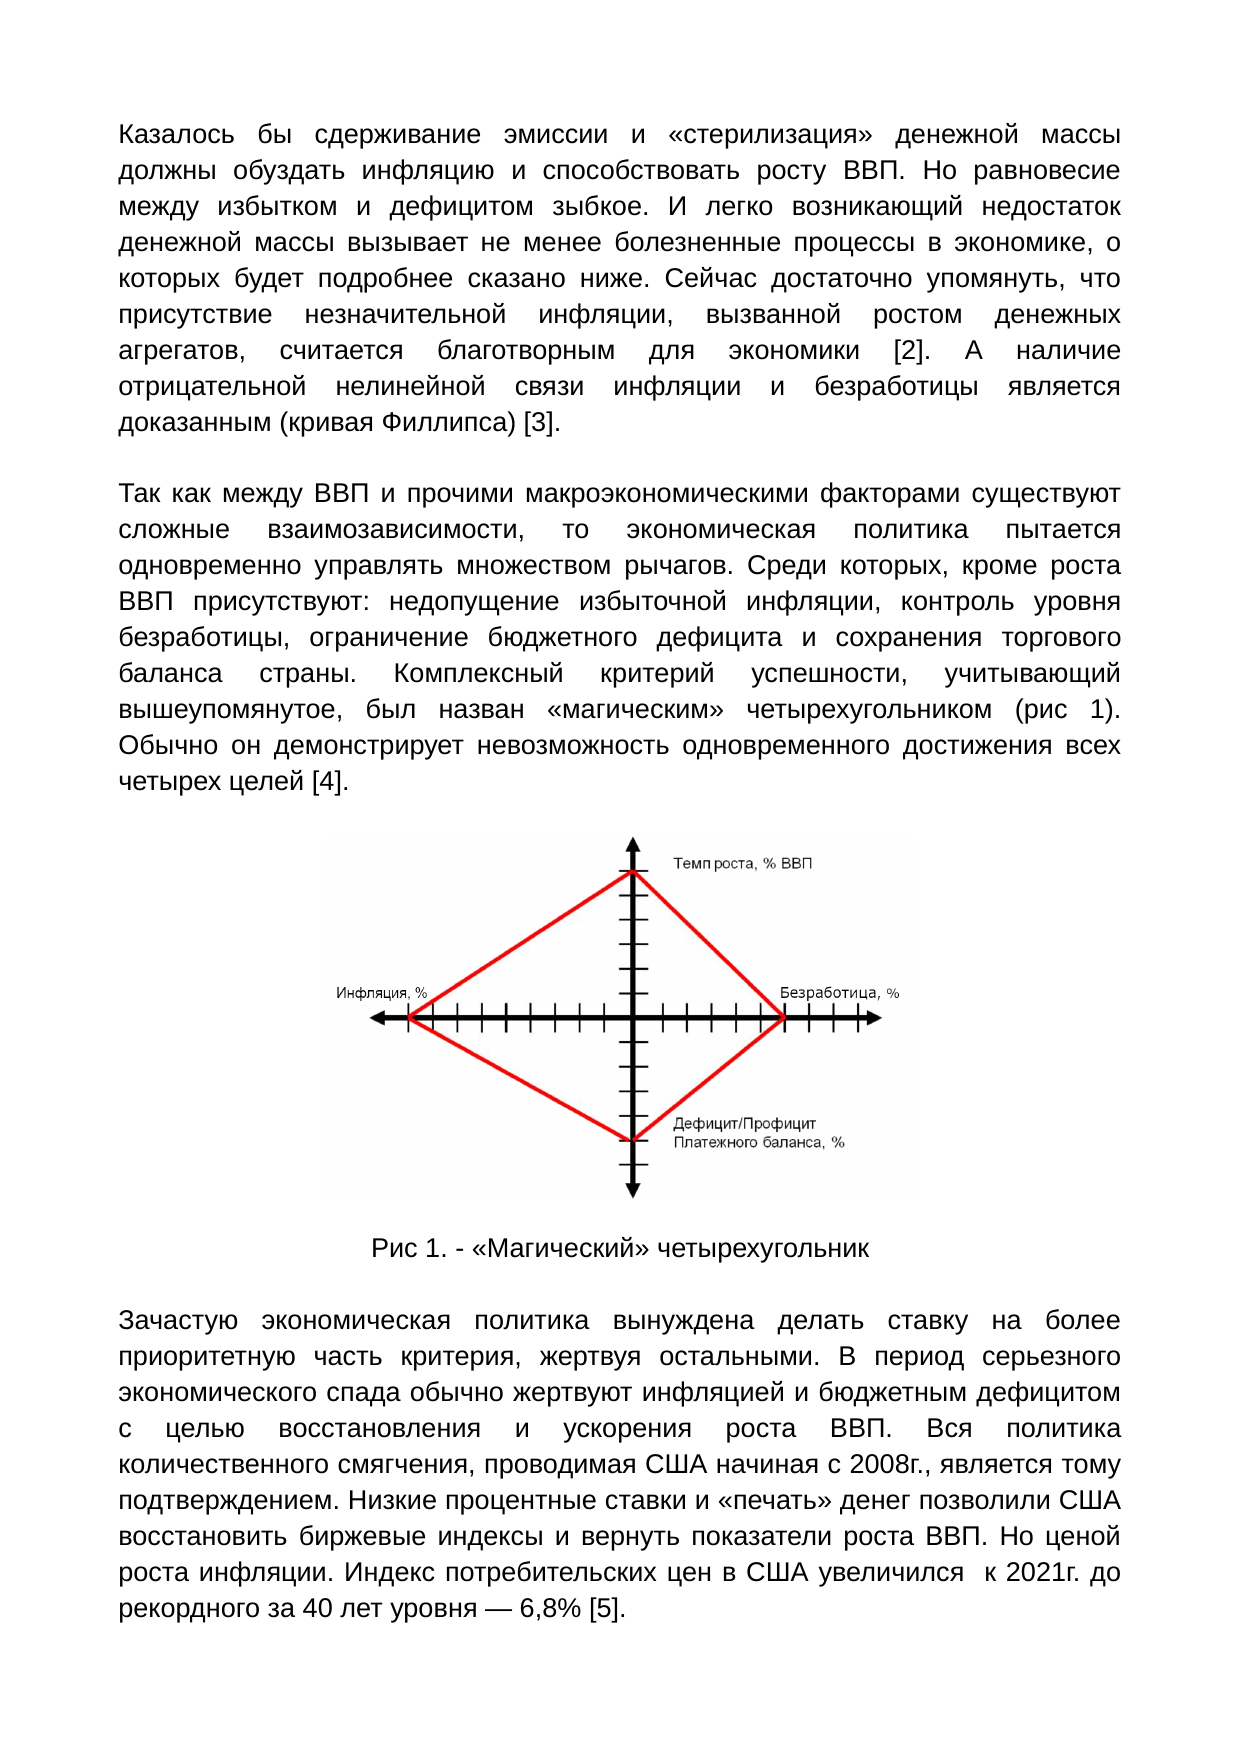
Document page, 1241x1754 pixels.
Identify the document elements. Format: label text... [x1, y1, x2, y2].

text Рис 1. - «Магический» четырехугольник [118, 1232, 1122, 1263]
picture [324, 837, 916, 1200]
text Казалось бы сдерживание эмиссии и «стерилизация» денежной массы должны обуздать инфляцию и способствовать росту ВВП. Но равновесие между избытком и дефицитом зыбкое. И легко возникающий недостаток денежной массы вызывает не менее болезненные процессы в экономике, о которых будет подробнее сказано ниже. Сейчас достаточно упомянуть, что присутствие незначительной инфляции, вызванной ростом денежных агрегатов, считается благотворным для экономики [2]. А наличие отрицательной нелинейной связи инфляции и безработицы является доказанным (кривая Филлипса) [3]. [118, 118, 1122, 437]
text Так как между ВВП и прочими макроэкономическими факторами существуют сложные взаимозависимости, то экономическая политика пытается одновременно управлять множеством рычагов. Среди которых, кроме роста ВВП присутствуют: недопущение избыточной инфляции, контроль уровня безработицы, ограничение бюджетного дефицита и сохранения торгового баланса страны. Комплексный критерий успешности, учитывающий вышеупомянутое, был назван «магическим» четырехугольником (рис 1). Обычно он демонстрирует невозможность одновременного достижения всех четырех целей [4]. [118, 477, 1122, 796]
text Зачастую экономическая политика вынуждена делать ставку на более приоритетную часть критерия, жертвуя остальными. В период серьезного экономического спада обычно жертвуют инфляцией и бюджетным дефицитом с целью восстановления и ускорения роста ВВП. Вся политика количественного смягчения, проводимая США начиная с 2008г., является тому подтверждением. Низкие процентные ставки и «печать» денег позволили США восстановить биржевые индексы и вернуть показатели роста ВВП. Но ценой роста инфляции. Индекс потребительских цен в США увеличился к 2021г. до рекордного за 40 лет уровня — 6,8% [5]. [118, 1304, 1122, 1623]
